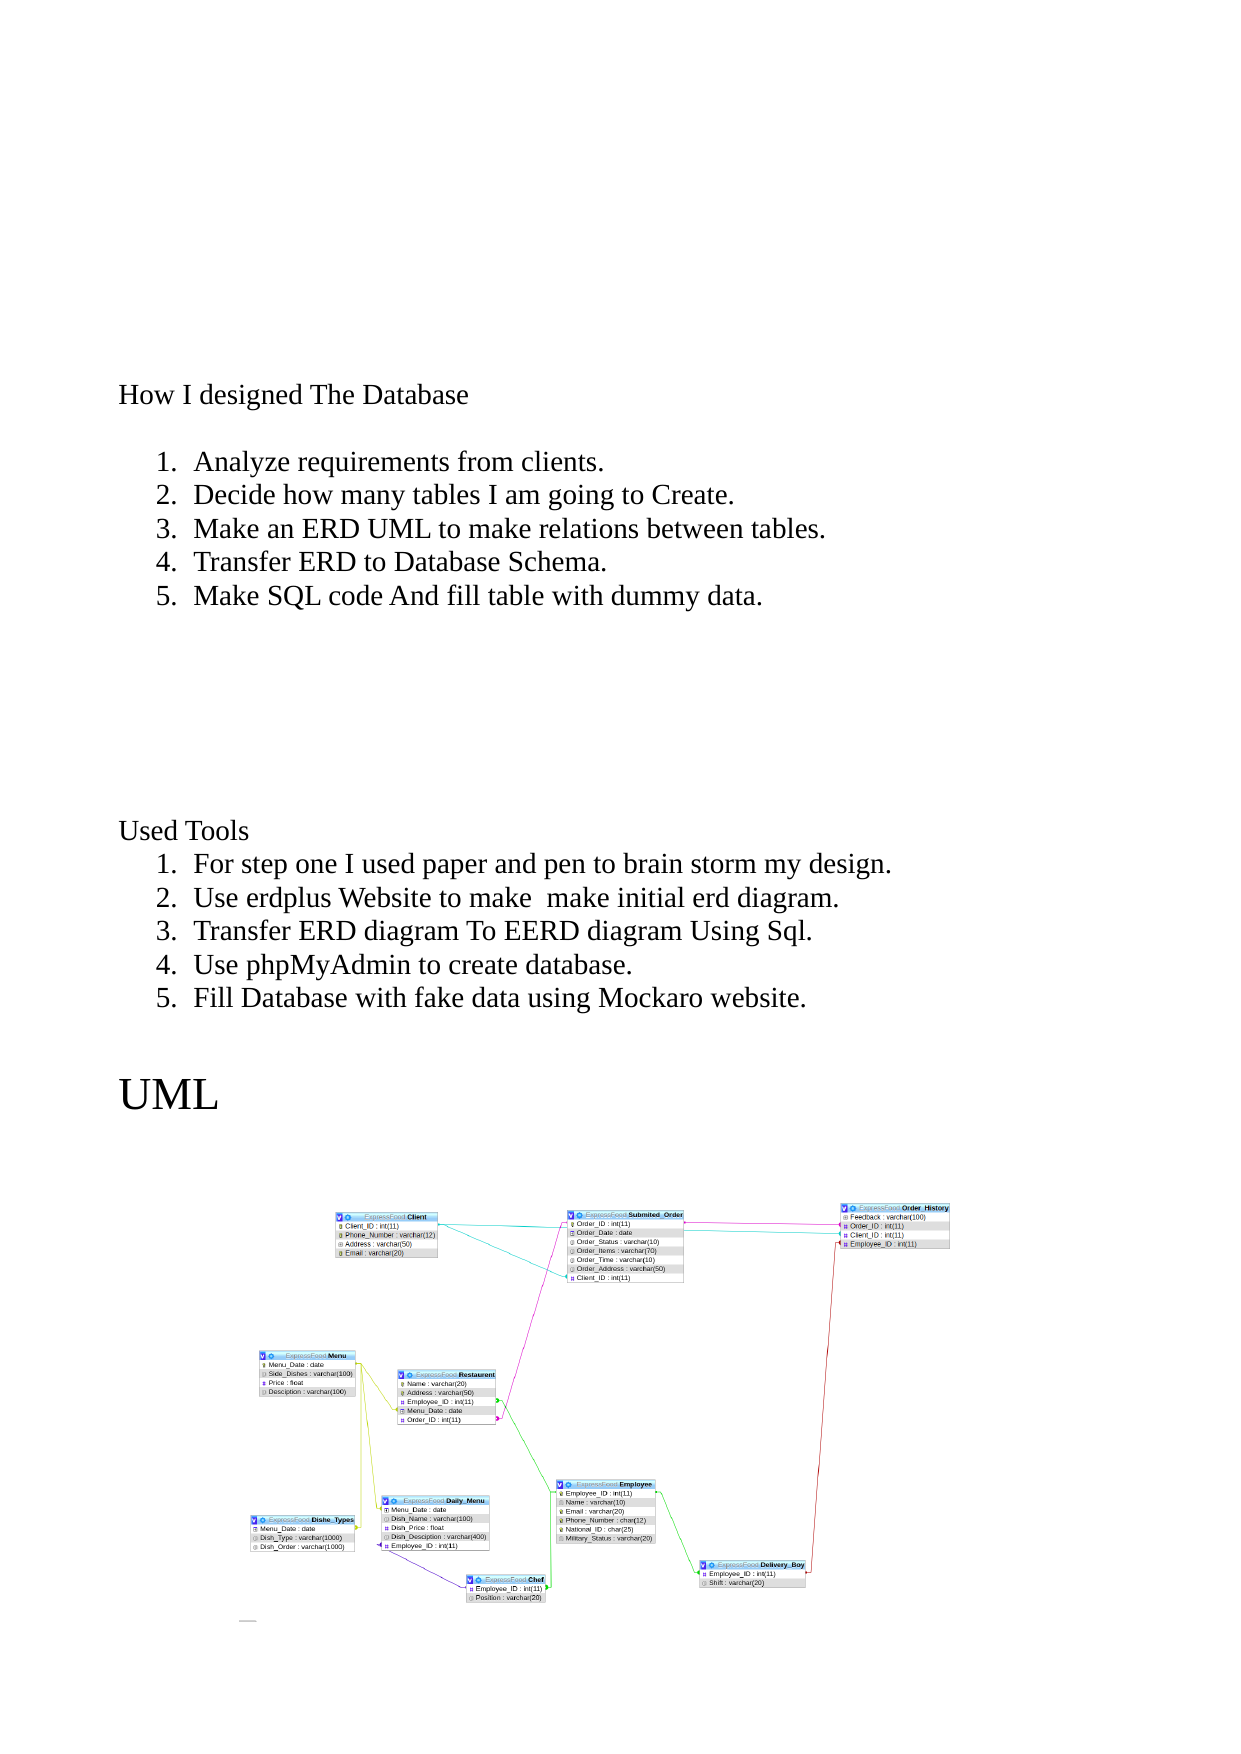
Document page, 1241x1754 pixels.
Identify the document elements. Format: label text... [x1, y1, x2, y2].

text Used Tools [118, 813, 1122, 846]
list Make an ERD UML to make relations between tables. [156, 511, 1122, 544]
text How I designed The Database [118, 377, 1122, 410]
list Fill Database with fake data using Mockaro website. [156, 981, 1122, 1014]
list Transfer ERD diagram To EERD diagram Using Sql. [156, 913, 1122, 947]
list Use erdplus Website to make make initial erd diagram. [156, 880, 1122, 913]
list Make SQL code And fill table with dummy data. [156, 578, 1122, 612]
picture [239, 1172, 1002, 1622]
list Use phpMyAdmin to create database. [156, 947, 1122, 981]
list Transfer ERD to Database Schema. [156, 544, 1122, 578]
list Analyze requirements from clients. [156, 444, 1122, 477]
list For step one I used paper and pen to brain storm my design. [156, 846, 1122, 880]
list Decide how many tables I am going to Create. [156, 477, 1122, 511]
text UML [118, 1067, 1122, 1119]
